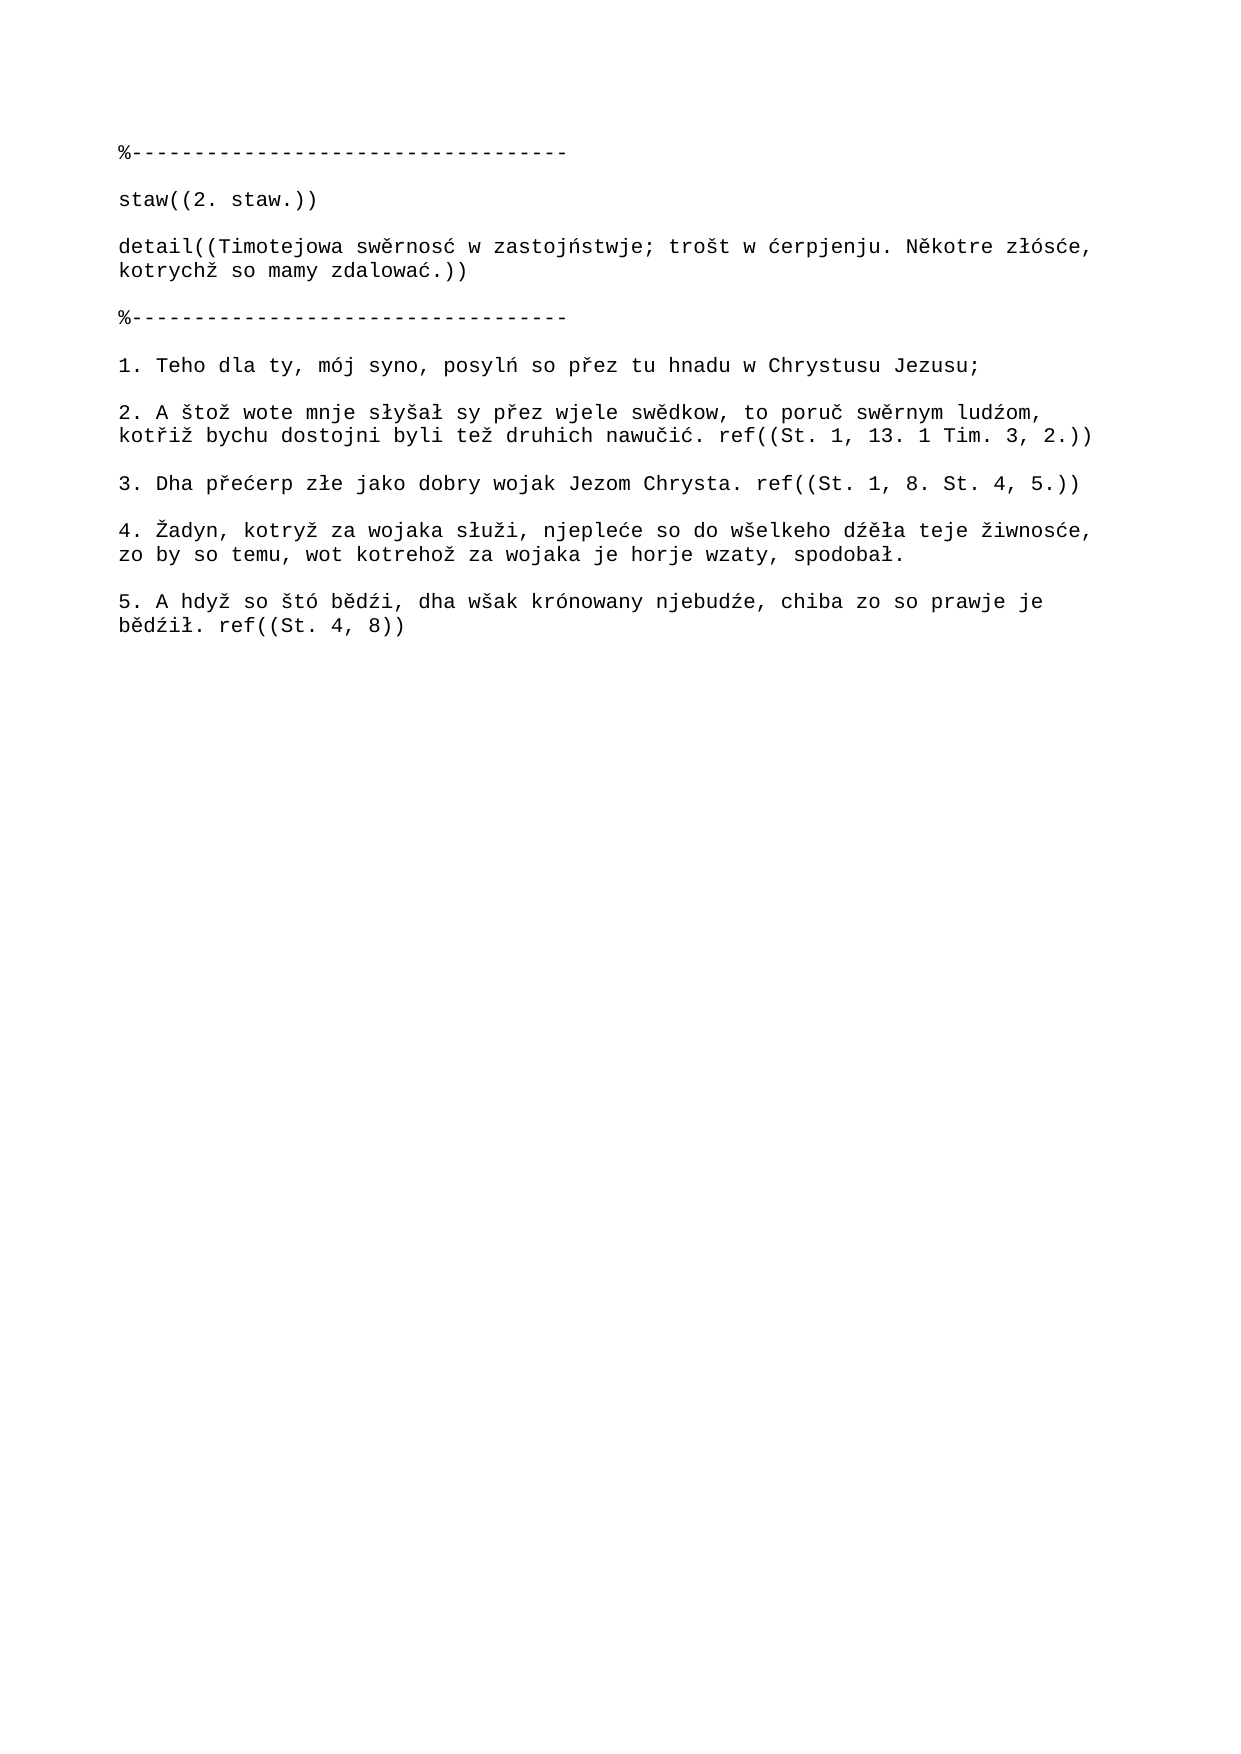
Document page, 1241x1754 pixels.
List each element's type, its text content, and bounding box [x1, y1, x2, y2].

text 5. A hdyž so štó bědźi, dha wšak krónowany njebudźe, chiba zo so prawje je bědźił. ref((St. 4, 8)) [118, 591, 1122, 638]
text 4. Žadyn, kotryž za wojaka słuži, njepleće so do wšelkeho dźěła teje žiwnosće, zo by so temu, wot kotrehož za wojaka je horje wzaty, spodobał. [118, 520, 1122, 567]
text 2. A štož wote mnje słyšał sy přez wjele swědkow, to poruč swěrnym ludźom, kotřiž bychu dostojni byli tež druhich nawučić. ref((St. 1, 13. 1 Tim. 3, 2.)) [118, 402, 1122, 449]
text 1. Teho dla ty, mój syno, posylń so přez tu hnadu w Chrystusu Jezusu; [118, 354, 1122, 378]
text %----------------------------------- [118, 142, 1122, 165]
text detail((Timotejowa swěrnosć w zastojństwje; trošt w ćerpjenju. Někotre złósće, kotrychž so mamy zdalować.)) [118, 236, 1122, 284]
text %----------------------------------- [118, 307, 1122, 331]
text staw((2. staw.)) [118, 189, 1122, 213]
text 3. Dha přećerp złe jako dobry wojak Jezom Chrysta. ref((St. 1, 8. St. 4, 5.)) [118, 473, 1122, 496]
